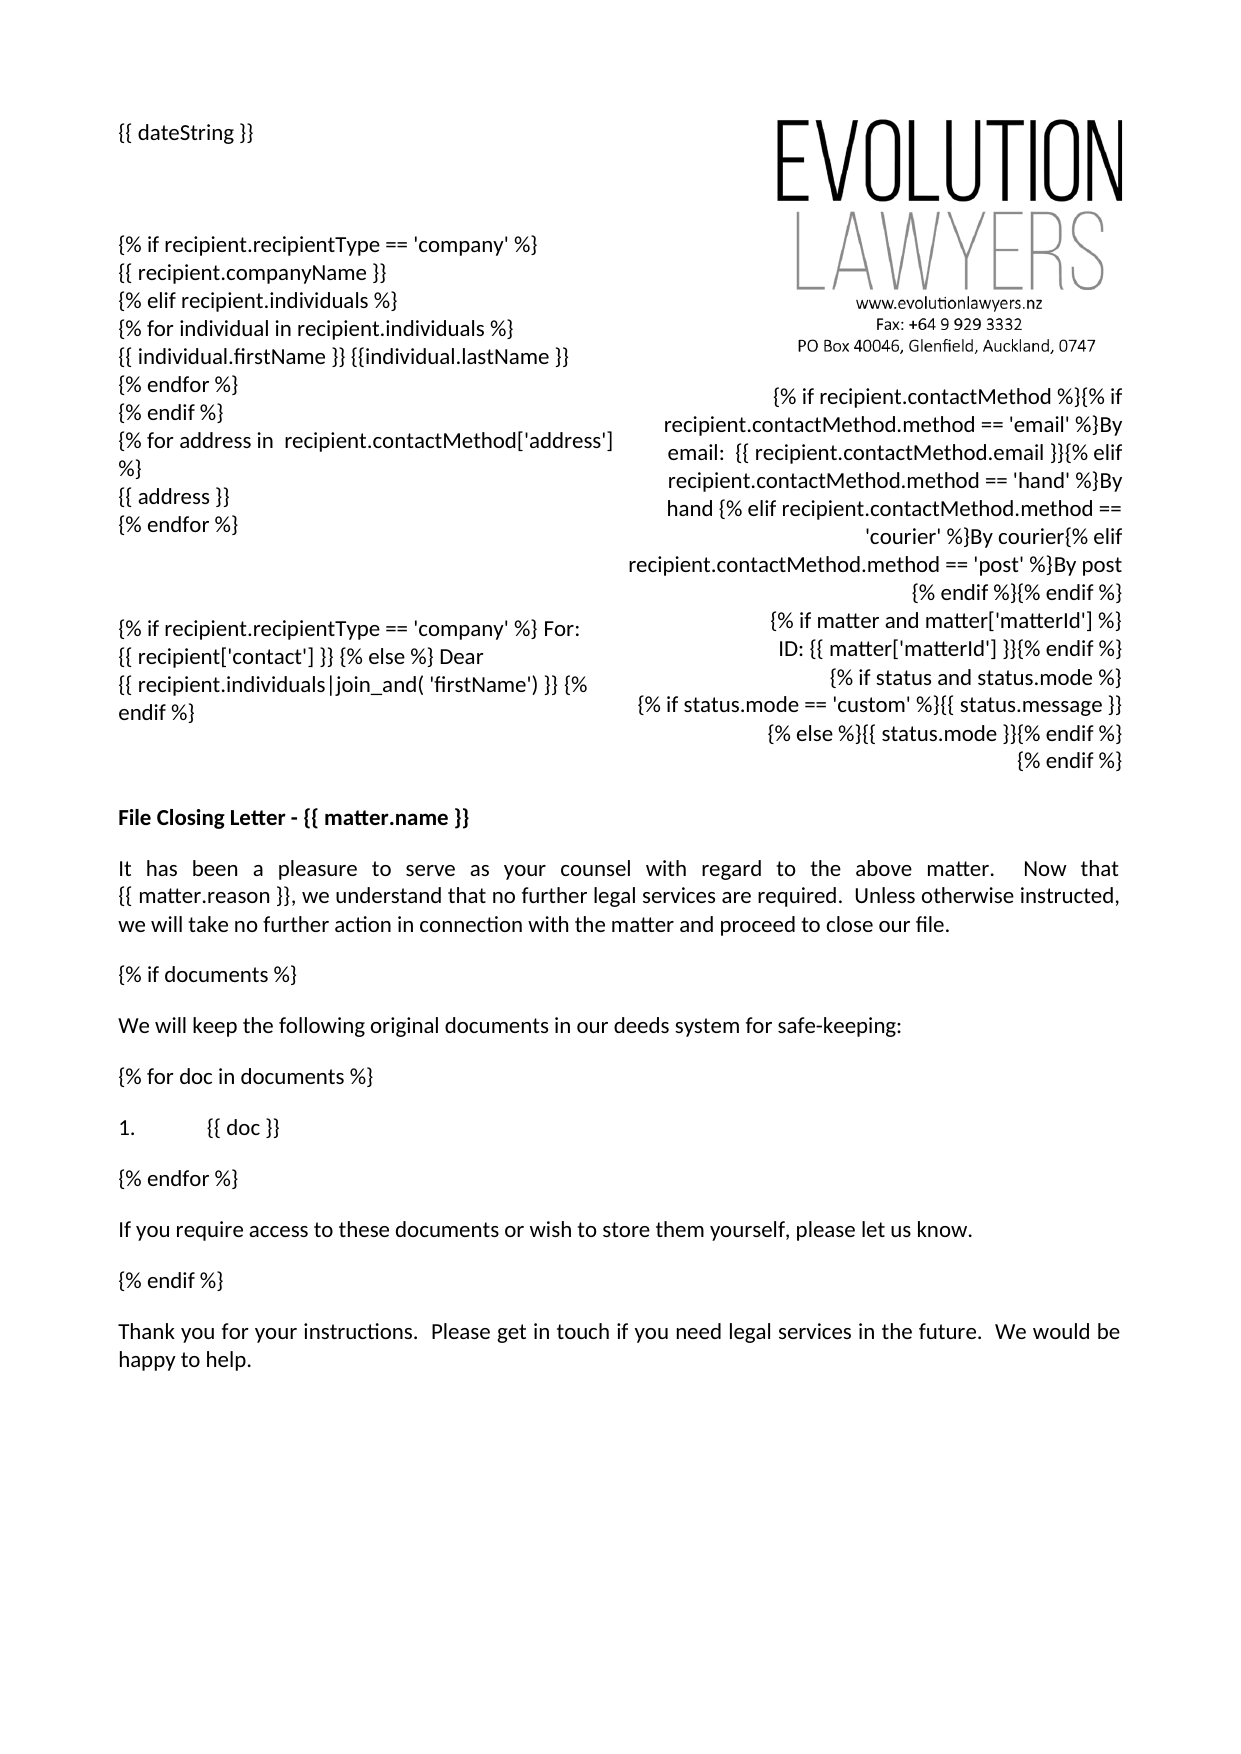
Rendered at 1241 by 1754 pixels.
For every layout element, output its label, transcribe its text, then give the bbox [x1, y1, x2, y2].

table_header {% if recipient.contactMethod %}{% if recipient.contactMethod.method == 'email' %}By email: {{ recipient.contactMethod.email }}{% elif recipient.contactMethod.method == 'hand' %}By hand {% elif recipient.contactMethod.method == 'courier' %}By courier{% elif recipient.contactMethod.method == 'post' %}By post {% endif %}{% endif %} {% if matter and matter['matterId'] %} ID: {{ matter['matterId'] }}{% endif %} {% if status and status.mode %} {% if status.mode == 'custom' %}{{ status.message }}{% else %}{{ status.mode }}{% endif %} {% endif %} [620, 118, 1122, 775]
text Thank you for your instructions. Please get in touch if you need legal services in the future. We would be happy to help. [118, 1317, 1122, 1373]
text {% endif %} [118, 1266, 1122, 1294]
text {% if documents %} [118, 961, 1122, 989]
text We will keep the following original documents in our deeds system for safe-keeping: [118, 1012, 1122, 1039]
picture [776, 118, 1123, 355]
list {{ doc }} [118, 1113, 1122, 1141]
text {% for doc in documents %} [118, 1062, 1122, 1091]
subtitle File Closing Letter - {{ matter.name }} [118, 803, 1122, 831]
text {% endfor %} [118, 1164, 1122, 1192]
table_header {{ dateString }} {% if recipient.recipientType == 'company' %} {{ recipient.companyName }} {% elif recipient.individuals %} {% for individual in recipient.individuals %} {{ individual.firstName }} {{individual.lastName }} {% endfor %} {% endif %} {% for address in recipient.contactMethod['address'] %} {{ address }} {% endfor %} [118, 118, 620, 566]
text If you require access to these documents or wish to store them yourself, please let us know. [118, 1215, 1122, 1243]
text It has been a pleasure to serve as your counsel with regard to the above matter. Now that {{ matter.reason }}, we understand that no further legal services are required. Unless otherwise instructed, we will take no further action in connection with the matter and proceed to close our file. [118, 854, 1122, 938]
table_cell {% if recipient.recipientType == 'company' %} For: {{ recipient['contact'] }} {% else %} Dear {{ recipient.individuals|join_and( 'firstName') }} {% endif %} [118, 566, 620, 775]
